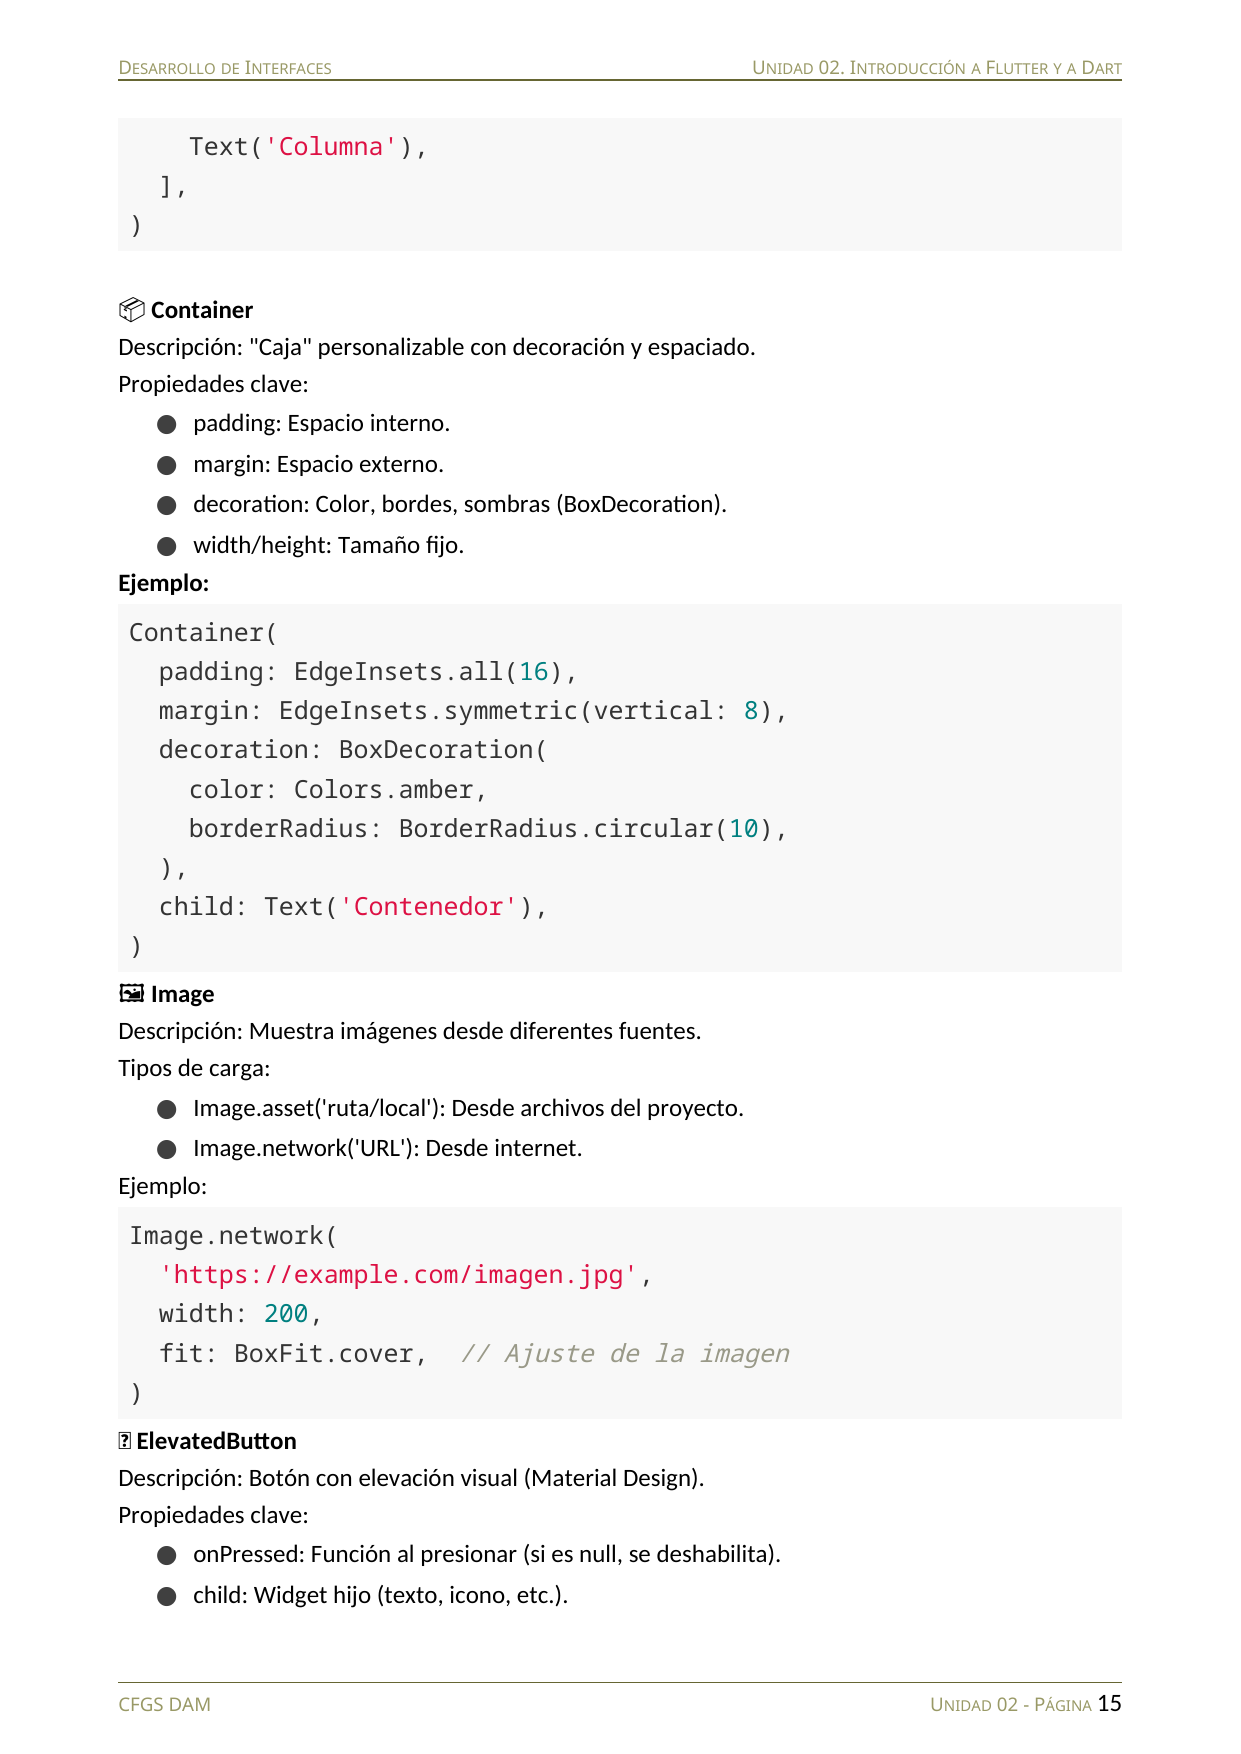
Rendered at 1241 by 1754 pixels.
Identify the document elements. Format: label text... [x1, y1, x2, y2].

table_header Container( padding: EdgeInsets.all(16), margin: EdgeInsets.symmetric(vertical: 8), decoration: BoxDecoration( color: Colors.amber, borderRadius: BorderRadius.circular(10), ), child: Text('Contenedor'), ) [118, 604, 1122, 972]
list Image.network('URL'): Desde internet. [156, 1130, 1122, 1164]
list width/height: Tamaño fijo. [156, 527, 1122, 561]
text 🎨 ElevatedButton [118, 1425, 1122, 1455]
text 🖼️ Image [118, 978, 1122, 1009]
text Ejemplo: [118, 567, 1122, 598]
list padding: Espacio interno. [156, 405, 1122, 439]
text Descripción: Botón con elevación visual (Material Design). [118, 1462, 1122, 1492]
list margin: Espacio externo. [156, 446, 1122, 480]
text Descripción: "Caja" personalizable con decoración y espaciado. [118, 331, 1122, 362]
text Propiedades clave: [118, 1499, 1122, 1529]
table_header Image.network( 'https://example.com/imagen.jpg', width: 200, fit: BoxFit.cover, // Ajuste de la imagen ) [118, 1207, 1122, 1419]
list onPressed: Función al presionar (si es null, se deshabilita). [156, 1536, 1122, 1570]
text Tipos de carga: [118, 1052, 1122, 1083]
table_header Text('Columna'), ], ) [118, 118, 1122, 251]
text Ejemplo: [118, 1170, 1122, 1201]
text Descripción: Muestra imágenes desde diferentes fuentes. [118, 1015, 1122, 1046]
list child: Widget hijo (texto, icono, etc.). [156, 1576, 1122, 1610]
list decoration: Color, bordes, sombras (BoxDecoration). [156, 486, 1122, 520]
text 📦 Container [118, 294, 1122, 325]
list Image.asset('ruta/local'): Desde archivos del proyecto. [156, 1089, 1122, 1123]
text Propiedades clave: [118, 368, 1122, 399]
